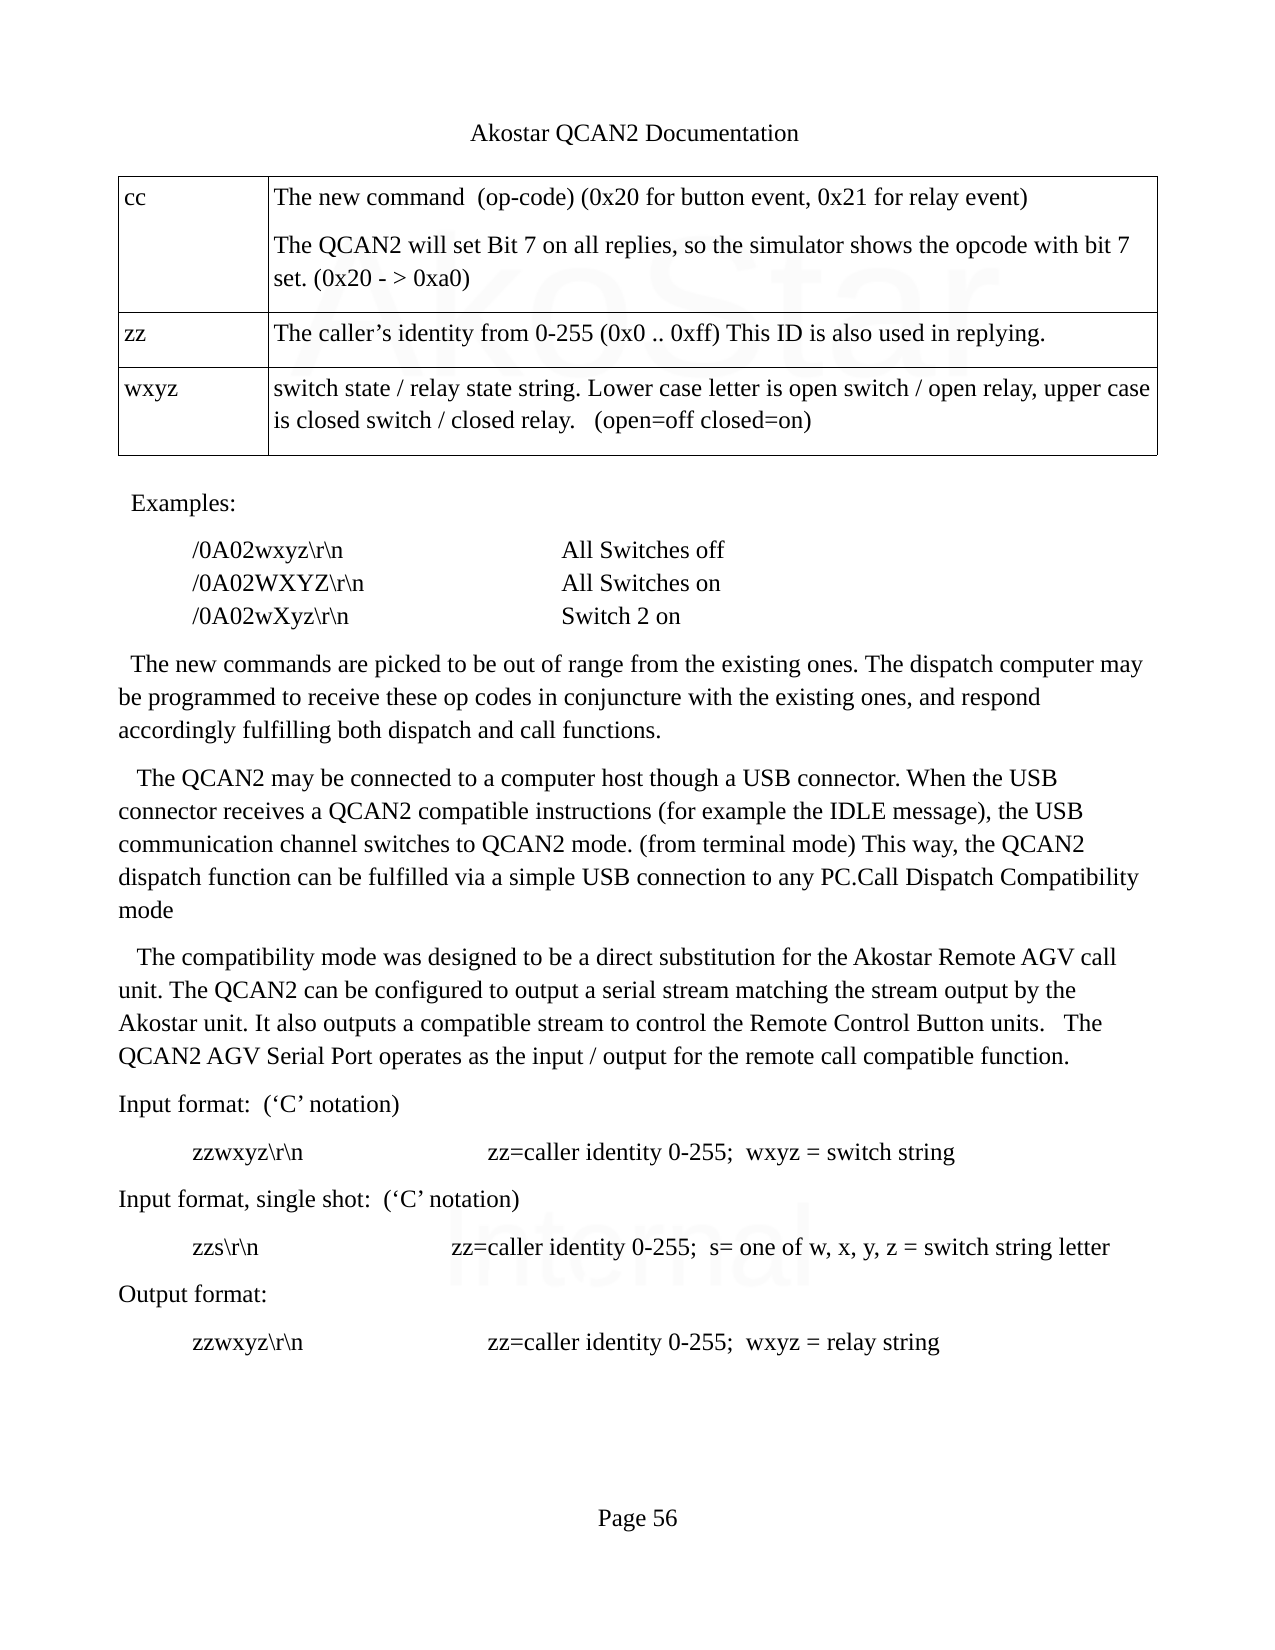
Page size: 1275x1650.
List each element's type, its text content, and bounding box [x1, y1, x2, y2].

text /0A02wxyz\r\n All Switches off /0A02WXYZ\r\n All Switches on /0A02wXyz\r\n Switch 2 on [118, 535, 1157, 630]
text The QCAN2 may be connected to a computer host though a USB connector. When the USB connector receives a QCAN2 compatible instructions (for example the IDLE message), the USB communication channel switches to QCAN2 mode. (from terminal mode) This way, the QCAN2 dispatch function can be fulfilled via a simple USB connection to any PC.Call Dispatch Compatibility mode [118, 763, 1157, 923]
text zzs\r\n zz=caller identity 0-255; s= one of w, x, y, z = switch string letter [118, 1232, 1157, 1261]
text The new commands are picked to be out of range from the existing ones. The dispatch computer may be programmed to receive these op codes in conjuncture with the existing ones, and respond accordingly fulfilling both dispatch and call functions. [118, 649, 1157, 744]
text zzwxyz\r\n zz=caller identity 0-255; wxyz = switch string [118, 1137, 1157, 1165]
table_cell wxyz [119, 368, 268, 455]
text Input format: (‘C’ notation) [118, 1089, 1157, 1118]
table_header cc [119, 177, 268, 312]
table_header The new command (op-code) (0x20 for button event, 0x21 for relay event) The QCAN2 will set Bit 7 on all replies, so the simulator shows the opcode with bit 7 set. (0x20 - > 0xa0) [269, 177, 1157, 312]
text The compatibility mode was designed to be a direct substitution for the Akostar Remote AGV call unit. The QCAN2 can be configured to output a serial stream matching the stream output by the Akostar unit. It also outputs a compatible stream to control the Remote Control Button units. The QCAN2 AGV Serial Port operates as the input / output for the remote call compatible function. [118, 942, 1157, 1070]
text Output format: [118, 1279, 1157, 1308]
text Examples: [118, 456, 1157, 517]
table_cell zz [119, 313, 268, 367]
table_cell The caller’s identity from 0-255 (0x0 .. 0xff) This ID is also used in replying. [269, 313, 1157, 367]
text Input format, single shot: (‘C’ notation) [118, 1184, 1157, 1213]
table_cell switch state / relay state string. Lower case letter is open switch / open relay, upper case is closed switch / closed relay. (open=off closed=on) [269, 368, 1157, 455]
text zzwxyz\r\n zz=caller identity 0-255; wxyz = relay string [118, 1327, 1157, 1356]
